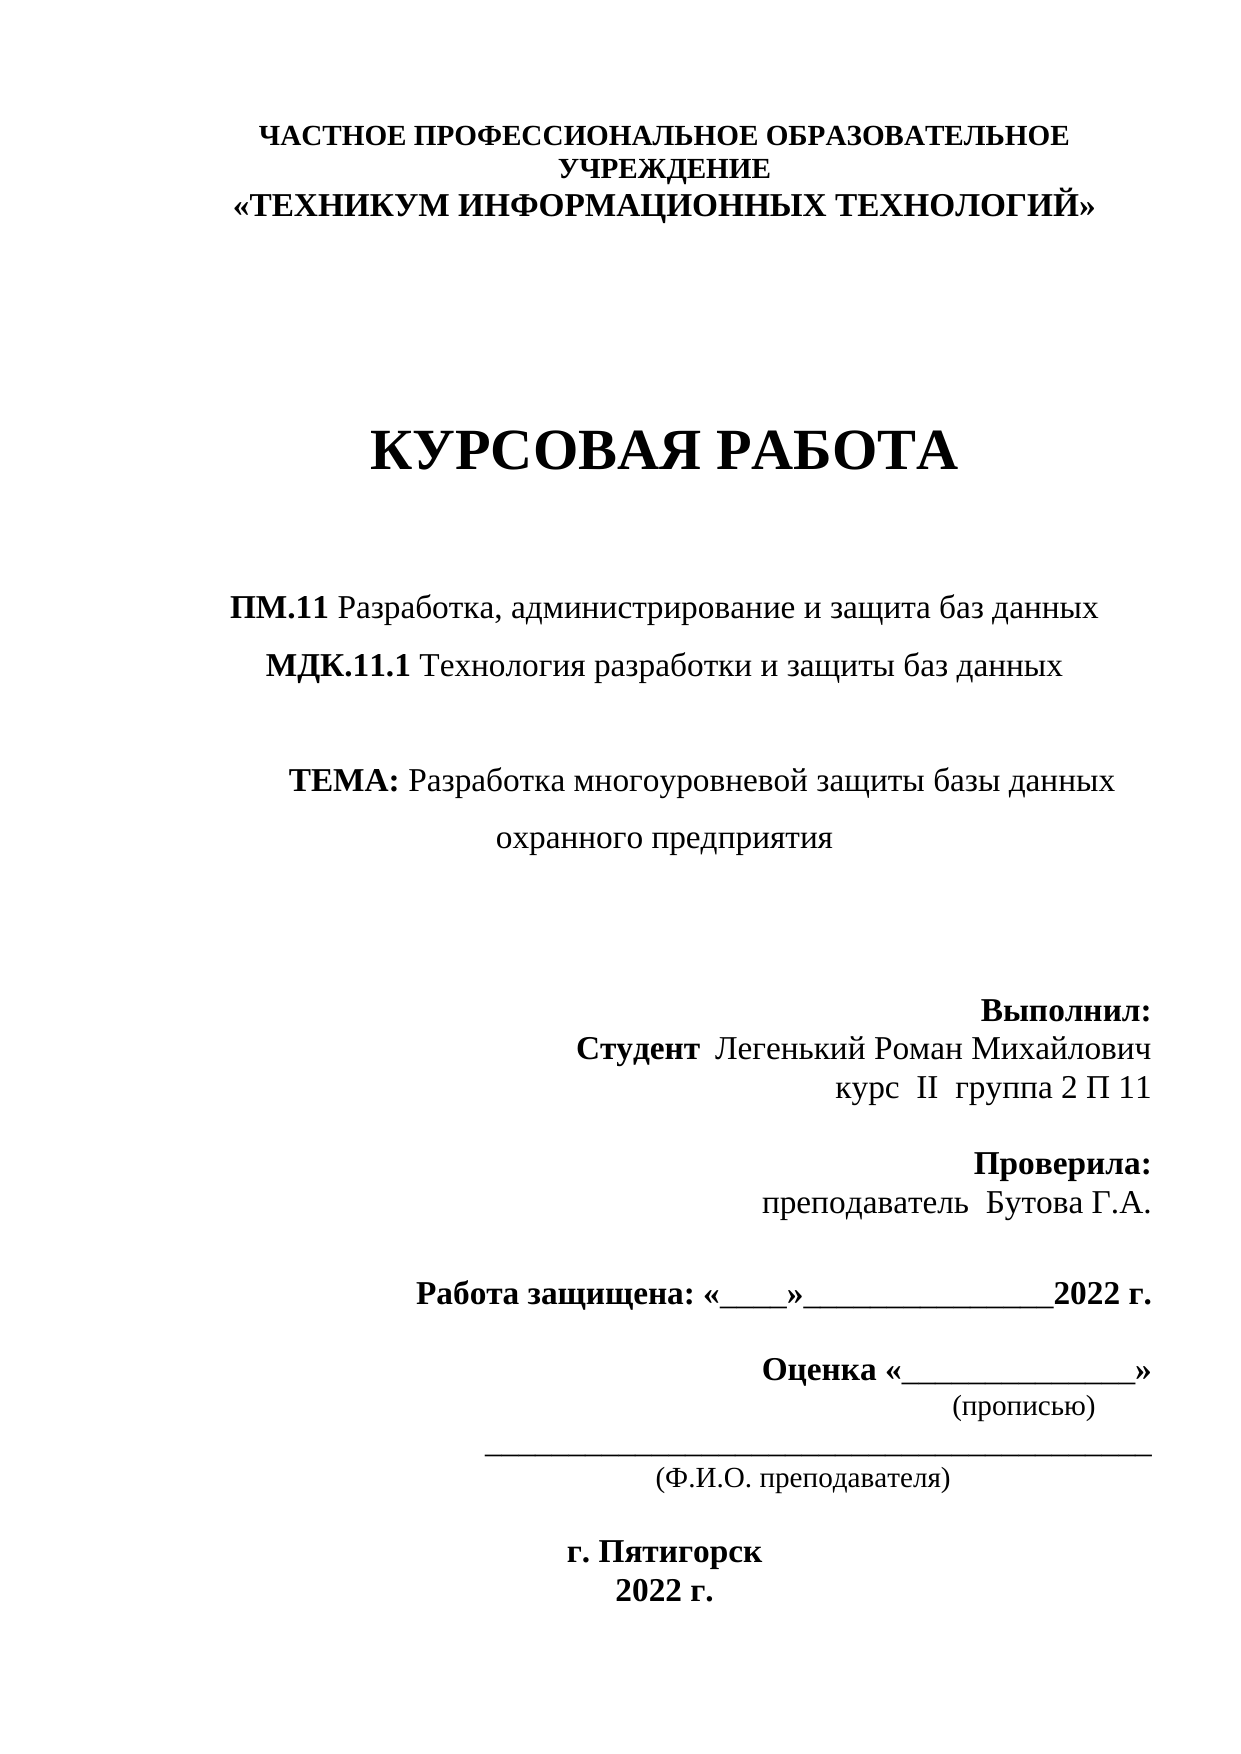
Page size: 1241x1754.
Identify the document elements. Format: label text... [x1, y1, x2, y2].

text 2022 г. [177, 1570, 1152, 1608]
text Проверила: [177, 1143, 1152, 1182]
text ЧАСТНОЕ ПРОФЕССИОНАЛЬНОЕ ОБРАЗОВАТЕЛЬНОЕ уЧРЕЖДЕНИЕ [177, 118, 1152, 185]
text г. Пятигорск [177, 1532, 1152, 1570]
text курс II группа 2 П 11 [177, 1067, 1152, 1105]
text Работа защищена: «____»_______________2022 г. [177, 1273, 1152, 1311]
text Оценка «______________» [177, 1349, 1152, 1388]
text КУРСОВАЯ РАБОТА [177, 415, 1152, 482]
text «ТЕХНИКУМ ИНФОРМАЦИОННЫХ ТЕХНОЛОГИЙ» [177, 185, 1152, 223]
text (Ф.И.О. преподавателя) [177, 1460, 1152, 1493]
text Выполнил: [177, 990, 1152, 1028]
text Студент Легенький Роман Михайлович [177, 1028, 1152, 1067]
text (прописью) [177, 1388, 1152, 1421]
text ПМ.11 Разработка, администрирование и защита баз данных [177, 588, 1152, 626]
text МДК.11.1 Технология разработки и защиты баз данных [177, 645, 1152, 683]
text преподаватель Бутова Г.А. [177, 1182, 1152, 1220]
text ________________________________________ [177, 1421, 1152, 1460]
text ТЕМА: Разработка многоуровневой защиты базы данных охранного предприятия [177, 760, 1152, 856]
